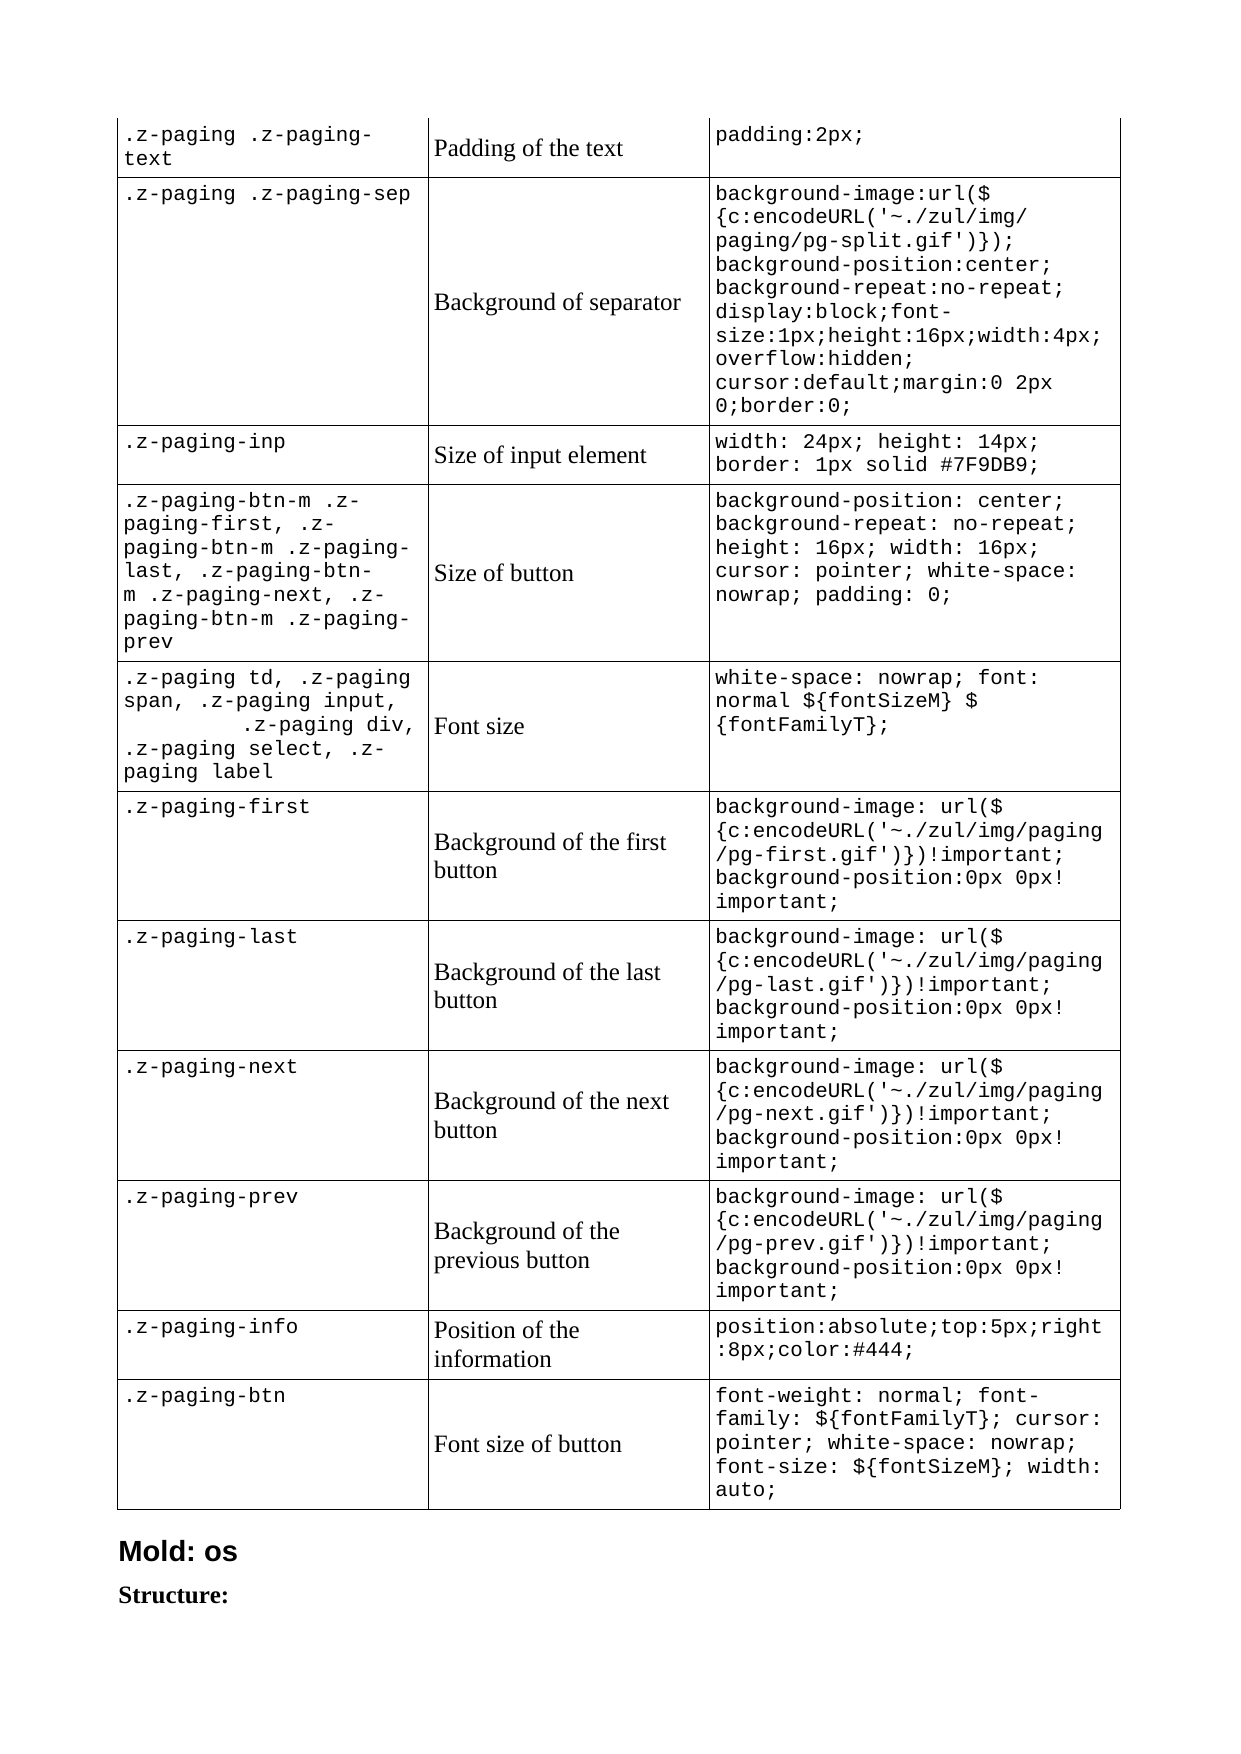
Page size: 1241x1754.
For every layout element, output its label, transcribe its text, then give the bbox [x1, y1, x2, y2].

table_cell position:absolute;top:5px;right:8px;color:#444; [710, 1311, 1120, 1379]
table_cell .z-paging-btn-m .z-paging-first, .z-paging-btn-m .z-paging-last, .z-paging-btn-m .z-paging-next, .z-paging-btn-m .z-paging-prev [118, 485, 428, 661]
table_cell background-image: url(${c:encodeURL('~./zul/img/paging/pg-prev.gif')})!important; background-position:0px 0px!important; [710, 1181, 1120, 1310]
table_cell Font size [429, 662, 709, 791]
table_cell .z-paging-prev [118, 1181, 428, 1310]
table_cell Size of button [429, 485, 709, 661]
table_cell Size of input element [429, 426, 709, 484]
table_cell Padding of the text [429, 118, 709, 177]
table_cell padding:2px; [710, 118, 1120, 177]
table_cell Font size of button [429, 1380, 709, 1509]
table_cell background-image: url(${c:encodeURL('~./zul/img/paging/pg-last.gif')})!important; background-position:0px 0px!important; [710, 921, 1120, 1050]
table_cell Position of the information [429, 1311, 709, 1379]
table_cell Background of the previous button [429, 1181, 709, 1310]
table_cell .z-paging .z-paging-text [118, 118, 428, 177]
table_cell Background of separator [429, 178, 709, 425]
table_cell white-space: nowrap; font: normal ${fontSizeM} ${fontFamilyT}; [710, 662, 1120, 791]
table_cell .z-paging-next [118, 1051, 428, 1180]
table_cell background-image: url(${c:encodeURL('~./zul/img/paging/pg-first.gif')})!important; background-position:0px 0px!important; [710, 792, 1120, 920]
table_cell font-weight: normal; font-family: ${fontFamilyT}; cursor: pointer; white-space: nowrap; font-size: ${fontSizeM}; width: auto; [710, 1380, 1120, 1509]
table_cell .z-paging-first [118, 792, 428, 920]
table_cell .z-paging-info [118, 1311, 428, 1379]
table_cell .z-paging-inp [118, 426, 428, 484]
table_cell background-image: url(${c:encodeURL('~./zul/img/paging/pg-next.gif')})!important; background-position:0px 0px!important; [710, 1051, 1120, 1180]
table_cell .z-paging-last [118, 921, 428, 1050]
subtitle Mold: os [118, 1534, 1122, 1567]
table_cell Background of the next button [429, 1051, 709, 1180]
text Structure: [118, 1580, 1122, 1608]
table_cell .z-paging td, .z-paging span, .z-paging input, .z-paging div, .z-paging select, .z-paging label [118, 662, 428, 791]
table_cell background-image:url(${c:encodeURL('~./zul/img/paging/pg-split.gif')}); background-position:center; background-repeat:no-repeat; display:block;font-size:1px;height:16px;width:4px;overflow:hidden; cursor:default;margin:0 2px 0;border:0; [710, 178, 1120, 425]
table_cell width: 24px; height: 14px; border: 1px solid #7F9DB9; [710, 426, 1120, 484]
table_cell .z-paging-btn [118, 1380, 428, 1509]
table_cell background-position: center; background-repeat: no-repeat; height: 16px; width: 16px; cursor: pointer; white-space: nowrap; padding: 0; [710, 485, 1120, 661]
table_cell Background of the first button [429, 792, 709, 920]
table_cell Background of the last button [429, 921, 709, 1050]
table_cell .z-paging .z-paging-sep [118, 178, 428, 425]
